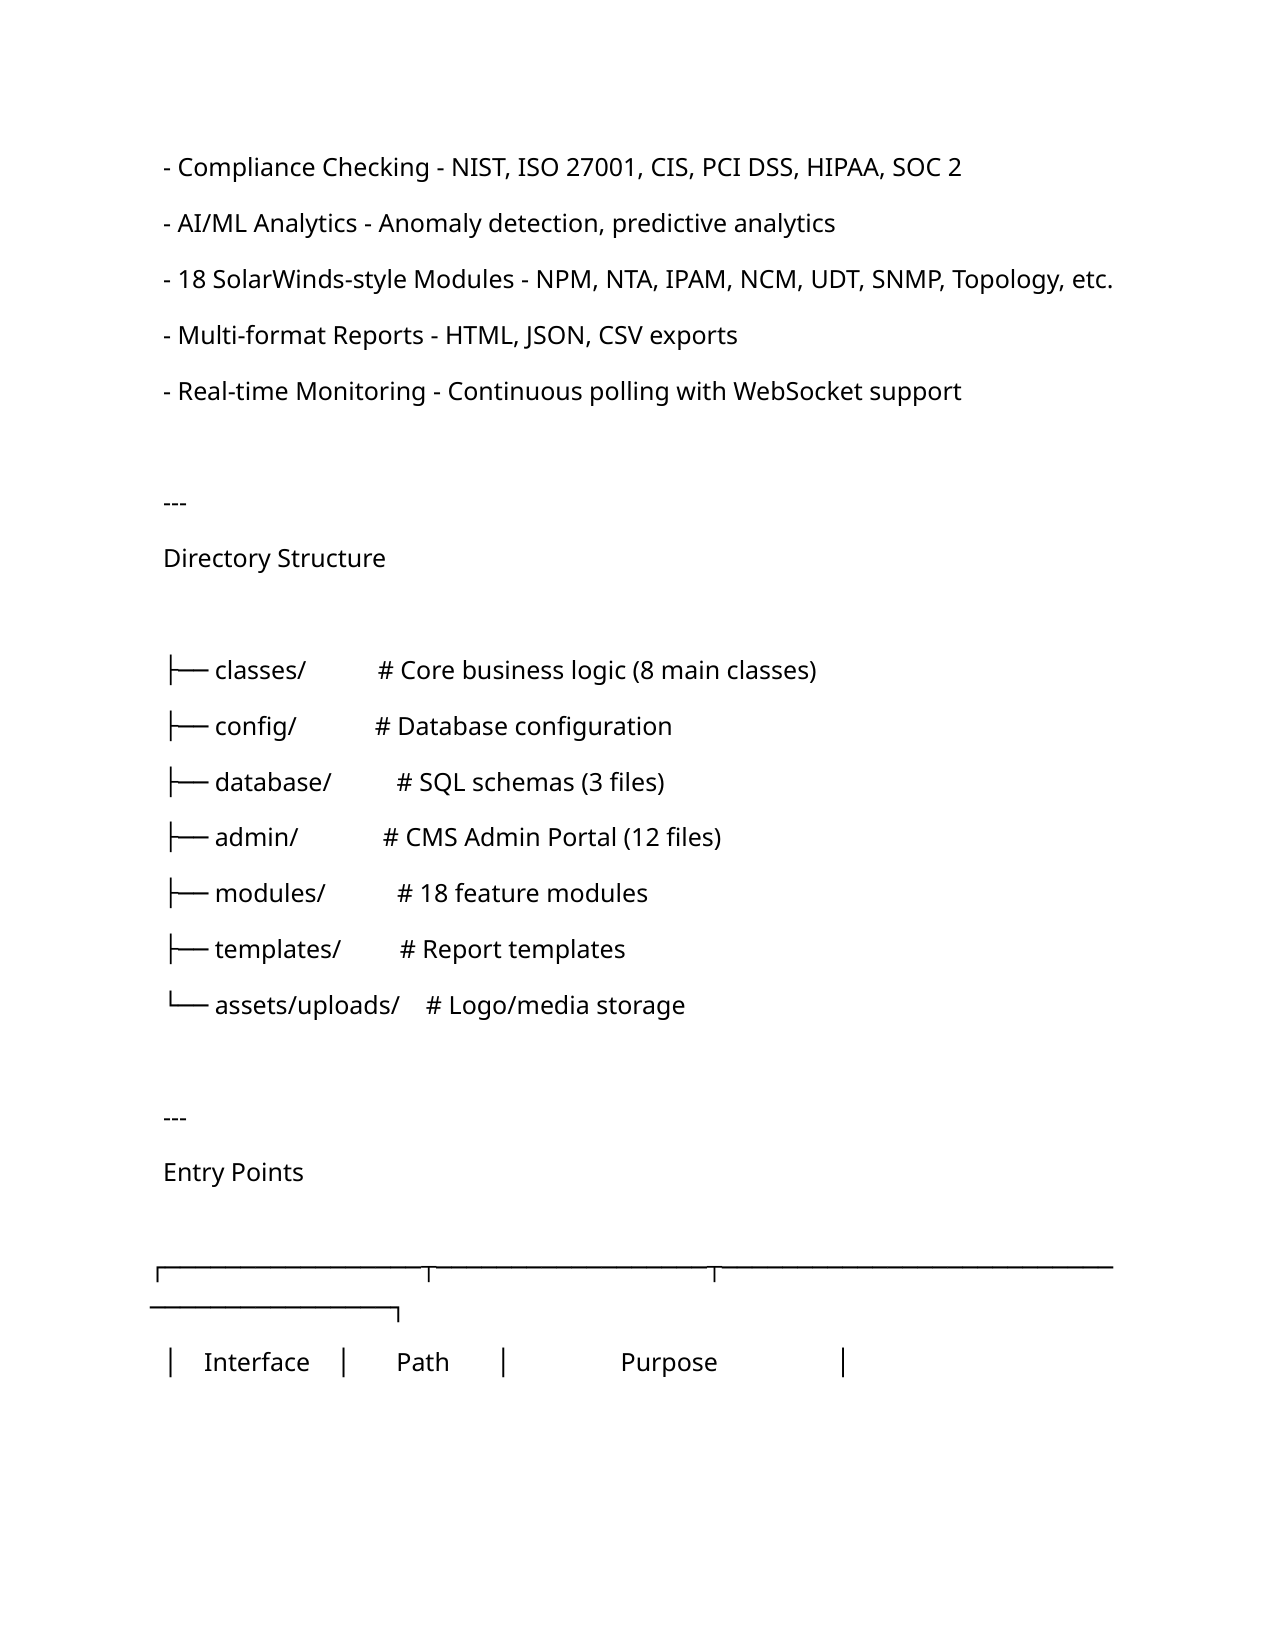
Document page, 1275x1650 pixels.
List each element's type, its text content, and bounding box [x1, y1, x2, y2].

text ├── templates/ # Report templates [150, 932, 1125, 966]
text ├── database/ # SQL schemas (3 files) [150, 764, 1125, 798]
text │ Interface │ Path │ Purpose │ [150, 1345, 1125, 1379]
text ├── admin/ # CMS Admin Portal (12 files) [150, 820, 1125, 854]
text - Real-time Monitoring - Continuous polling with WebSocket support [150, 373, 1125, 407]
text ├── modules/ # 18 feature modules [150, 876, 1125, 910]
text └── assets/uploads/ # Logo/media storage [150, 987, 1125, 1022]
text - AI/ML Analytics - Anomaly detection, predictive analytics [150, 206, 1125, 240]
text - 18 SolarWinds-style Modules - NPM, NTA, IPAM, NCM, UDT, SNMP, Topology, etc. [150, 262, 1125, 296]
text - Compliance Checking - NIST, ISO 27001, CIS, PCI DSS, HIPAA, SOC 2 [150, 150, 1125, 184]
text ┌─────────────────┬──────────────────┬──────────────────────────────────────────┐ [150, 1211, 1125, 1323]
text - Multi-format Reports - HTML, JSON, CSV exports [150, 317, 1125, 352]
text --- [150, 1099, 1125, 1133]
text ├── config/ # Database configuration [150, 708, 1125, 742]
text Directory Structure [150, 541, 1125, 575]
text --- [150, 485, 1125, 519]
text Entry Points [150, 1155, 1125, 1189]
text ├── classes/ # Core business logic (8 main classes) [150, 652, 1125, 687]
